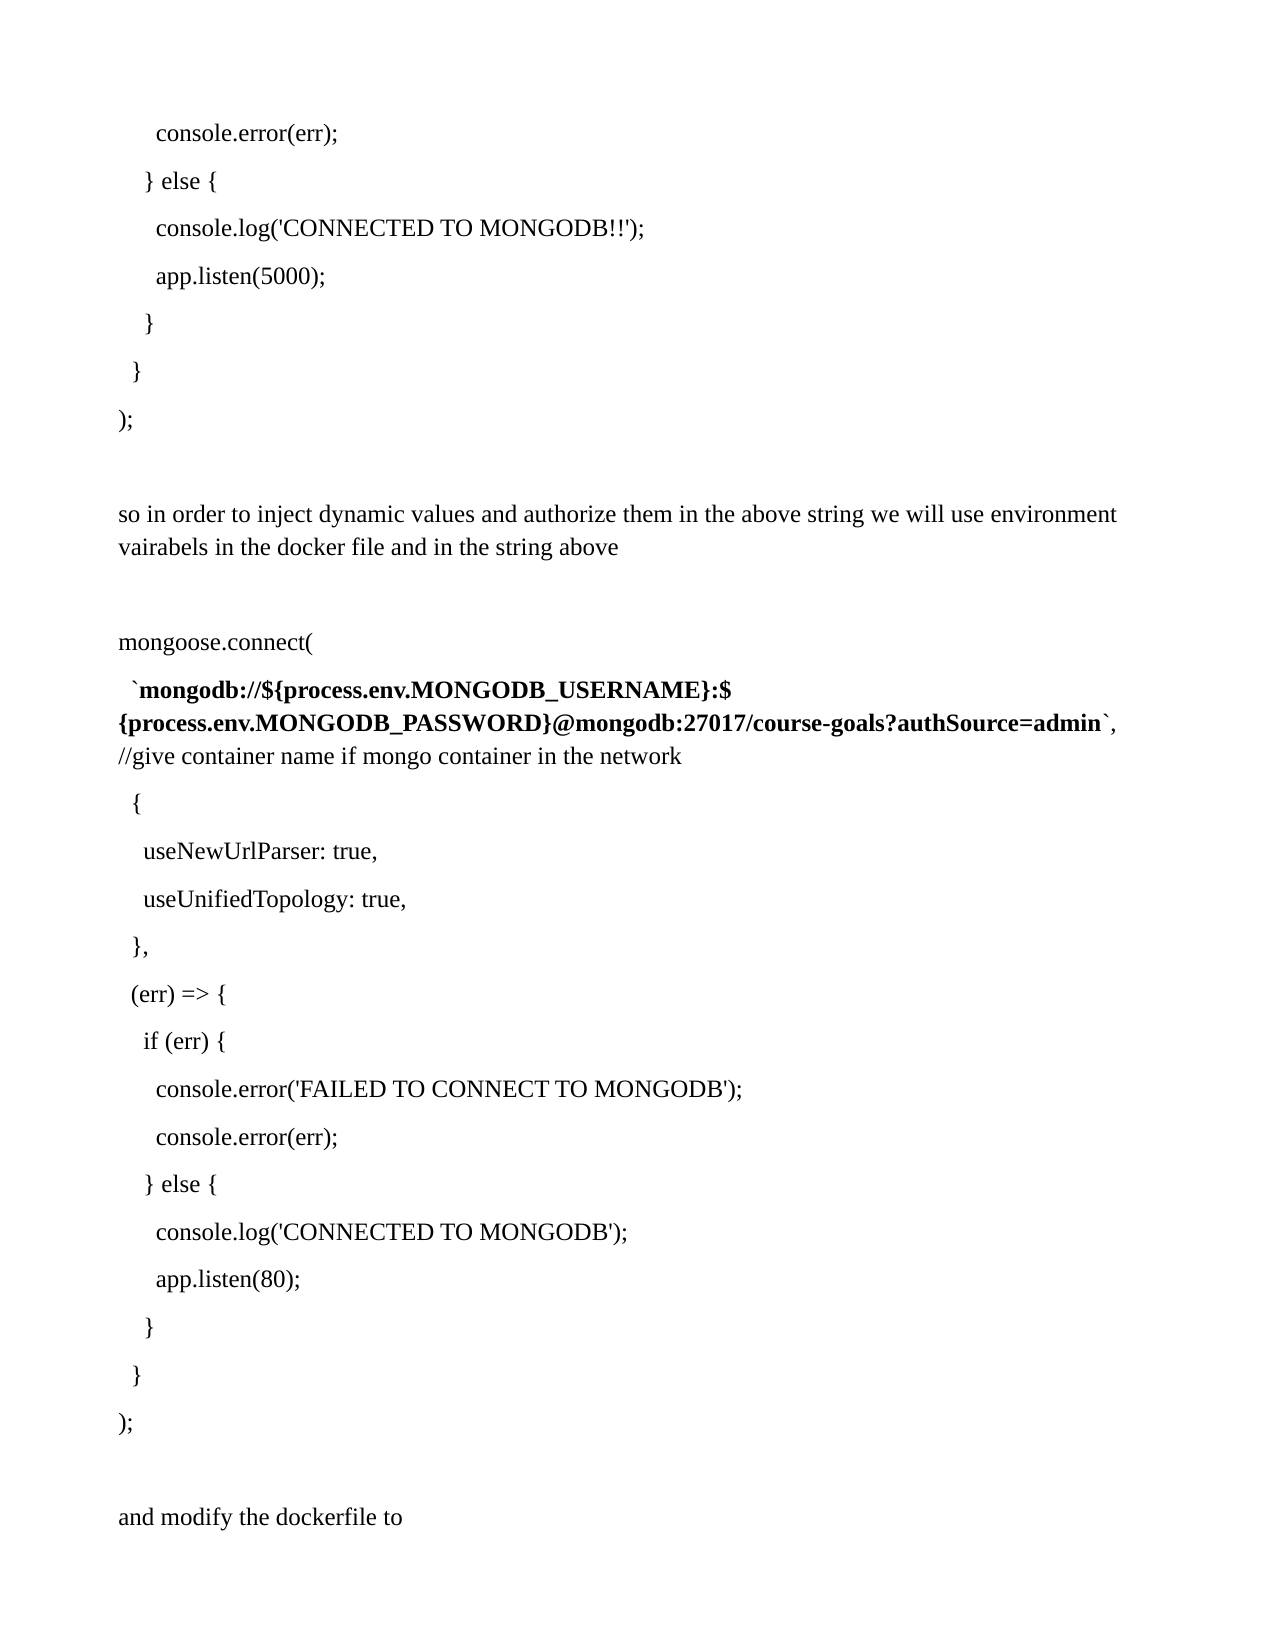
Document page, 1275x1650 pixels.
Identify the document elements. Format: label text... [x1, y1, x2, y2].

text console.error(err); [118, 1122, 1157, 1150]
text mongoose.connect( [118, 627, 1157, 656]
text console.error(err); [118, 118, 1157, 147]
text console.log('CONNECTED TO MONGODB'); [118, 1217, 1157, 1246]
text } [118, 356, 1157, 385]
text ); [118, 1407, 1157, 1436]
text useUnifiedTopology: true, [118, 884, 1157, 912]
text console.error('FAILED TO CONNECT TO MONGODB'); [118, 1074, 1157, 1103]
text `mongodb://${process.env.MONGODB_USERNAME}:${process.env.MONGODB_PASSWORD}@mongodb:27017/course-goals?authSource=admin`, //give container name if mongo container in the network [118, 675, 1157, 769]
text { [118, 788, 1157, 817]
text (err) => { [118, 979, 1157, 1008]
text ); [118, 404, 1157, 432]
text } [118, 308, 1157, 337]
text } [118, 1312, 1157, 1341]
text app.listen(5000); [118, 261, 1157, 290]
text app.listen(80); [118, 1264, 1157, 1293]
text if (err) { [118, 1026, 1157, 1055]
text so in order to inject dynamic values and authorize them in the above string we will use environment vairabels in the docker file and in the string above [118, 499, 1157, 561]
text and modify the dockerfile to [118, 1502, 1157, 1531]
text } [118, 1360, 1157, 1388]
text }, [118, 931, 1157, 960]
text } else { [118, 1169, 1157, 1198]
text console.log('CONNECTED TO MONGODB!!'); [118, 213, 1157, 242]
text } else { [118, 166, 1157, 194]
text useNewUrlParser: true, [118, 836, 1157, 865]
